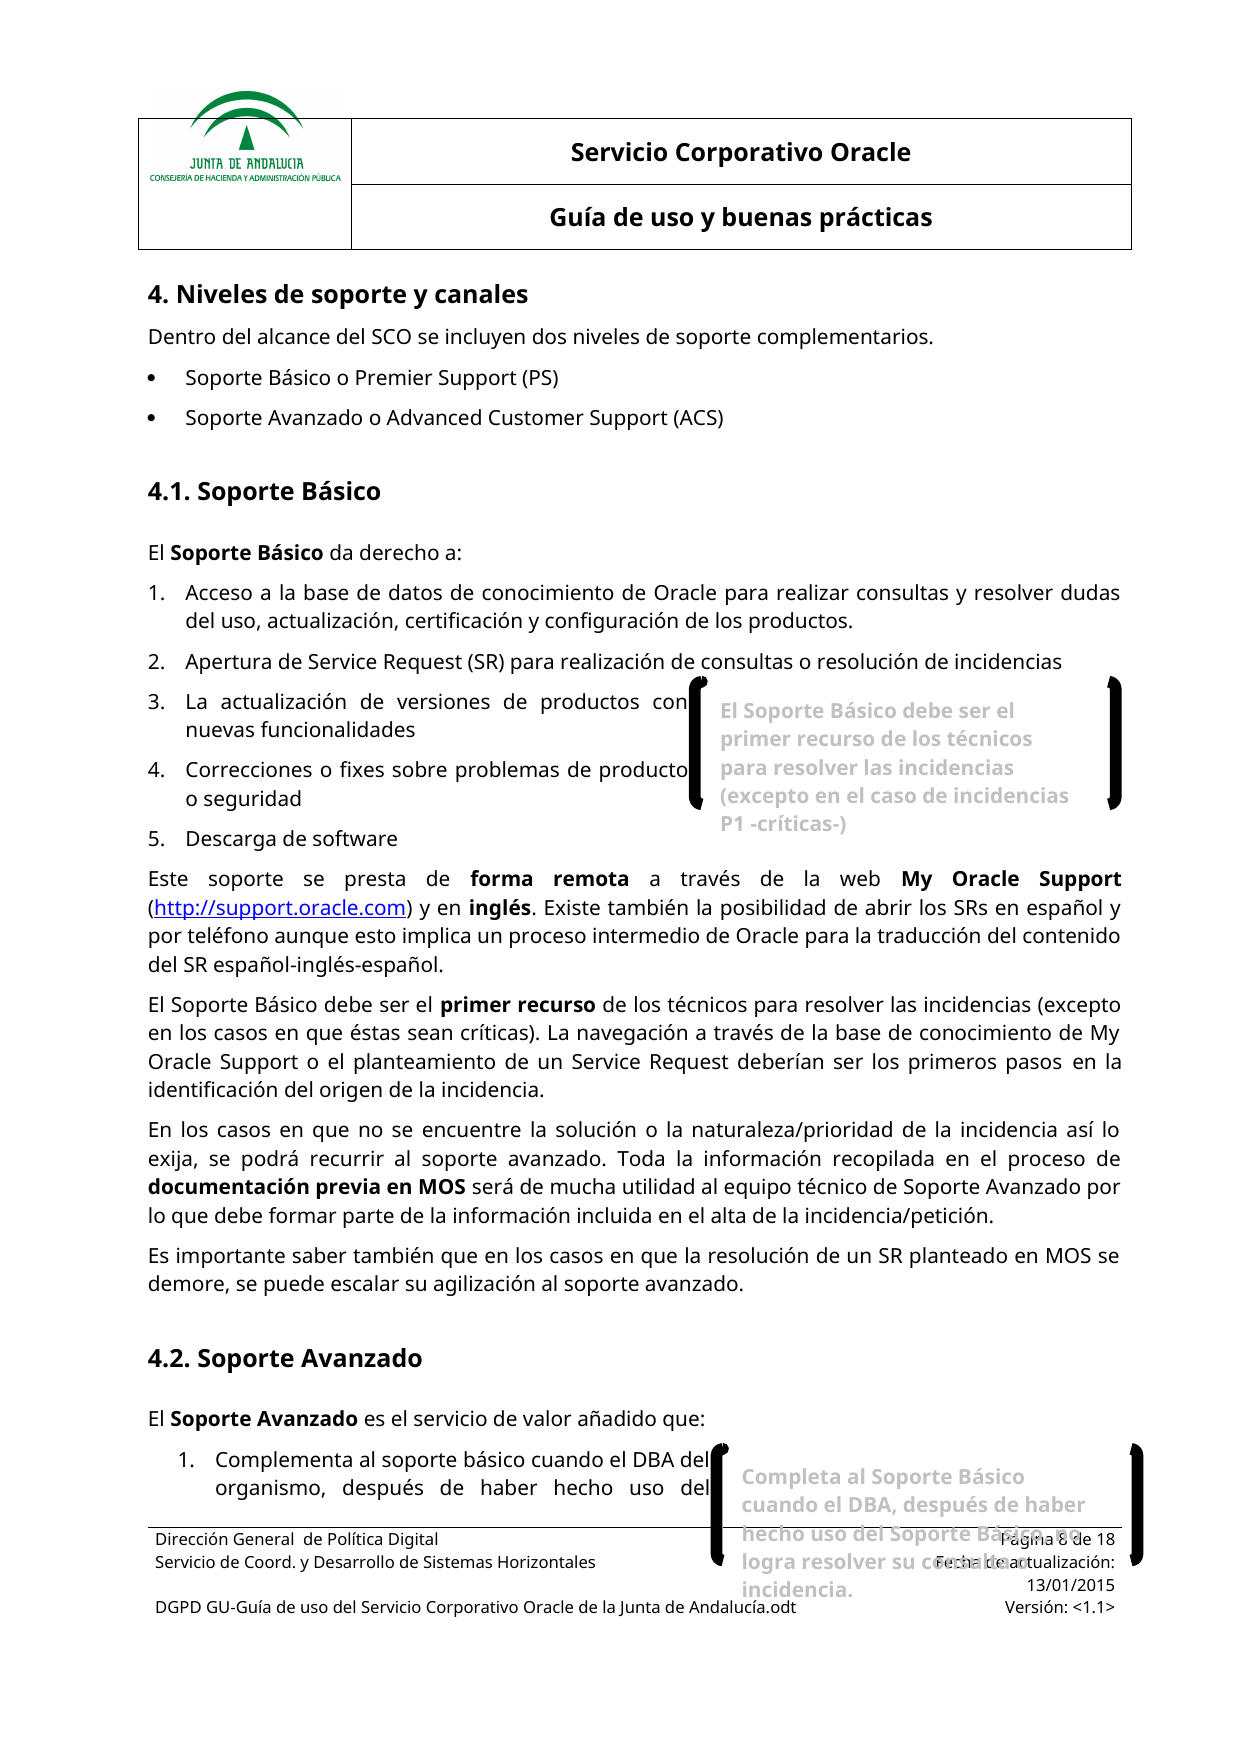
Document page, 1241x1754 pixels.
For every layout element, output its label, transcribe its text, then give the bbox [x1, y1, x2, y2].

list La actualización de versiones de productos con nuevas funcionalidades [148, 687, 689, 744]
list Complementa al soporte básico cuando el DBA del organismo, después de haber hecho uso del Soporte Básico, no logra resolver su consulta o incidencia, podrá hacer uso del Soporte Avanzado haciendo referencia a todo el análisis previo realizado. [177, 1445, 715, 1502]
text El Soporte Básico da derecho a: [148, 538, 1122, 566]
list Descarga de software [148, 824, 1122, 853]
text Es importante saber también que en los casos en que la resolución de un SR planteado en MOS se demore, se puede escalar su agilización al soporte avanzado. [148, 1241, 1122, 1298]
list Soporte Avanzado o Advanced Customer Support (ACS) [148, 403, 1122, 431]
picture [149, 89, 342, 118]
list La actualización de versiones de productos con nuevas funcionalidades [702, 687, 1108, 744]
list Acceso a la base de datos de conocimiento de Oracle para realizar consultas y resolver dudas del uso, actualización, certificación y configuración de los productos. [148, 578, 1122, 635]
list Apertura de Service Request (SR) para realización de consultas o resolución de incidencias [148, 647, 1122, 675]
text El Soporte Básico debe ser el primer recurso de los técnicos para resolver las incidencias (excepto en los casos en que éstas sean críticas). La navegación a través de la base de conocimiento de My Oracle Support o el planteamiento de un Service Request deberían ser los primeros pasos en la identificación del origen de la incidencia. [148, 990, 1122, 1104]
list Correcciones o fixes sobre problemas de producto o seguridad [148, 756, 1122, 812]
text Dentro del alcance del SCO se incluyen dos niveles de soporte complementarios. [148, 322, 1122, 351]
picture [149, 119, 342, 182]
subtitle Soporte Avanzado [148, 1340, 1122, 1374]
list Complementa al soporte básico cuando el DBA del organismo, después de haber hecho uso del Soporte Básico, no logra resolver su consulta o incidencia, podrá hacer uso del Soporte Avanzado haciendo referencia a todo el análisis previo realizado. [723, 1445, 1122, 1502]
text El Soporte Avanzado es el servicio de valor añadido que: [148, 1404, 1122, 1433]
subtitle Niveles de soporte y canales [148, 277, 1122, 311]
text Este soporte se presta de forma remota a través de la web My Oracle Support (http://support.oracle.com) y en inglés. Existe también la posibilidad de abrir los SRs en español y por teléfono aunque esto implica un proceso intermedio de Oracle para la traducción del contenido del SR español-inglés-español. [148, 864, 1122, 978]
text En los casos en que no se encuentre la solución o la naturaleza/prioridad de la incidencia así lo exija, se podrá recurrir al soporte avanzado. Toda la información recopilada en el proceso de documentación previa en MOS será de mucha utilidad al equipo técnico de Soporte Avanzado por lo que debe formar parte de la información incluida en el alta de la incidencia/petición. [148, 1116, 1122, 1229]
list Soporte Básico o Premier Support (PS) [148, 363, 1122, 391]
subtitle Soporte Básico [148, 474, 1122, 508]
